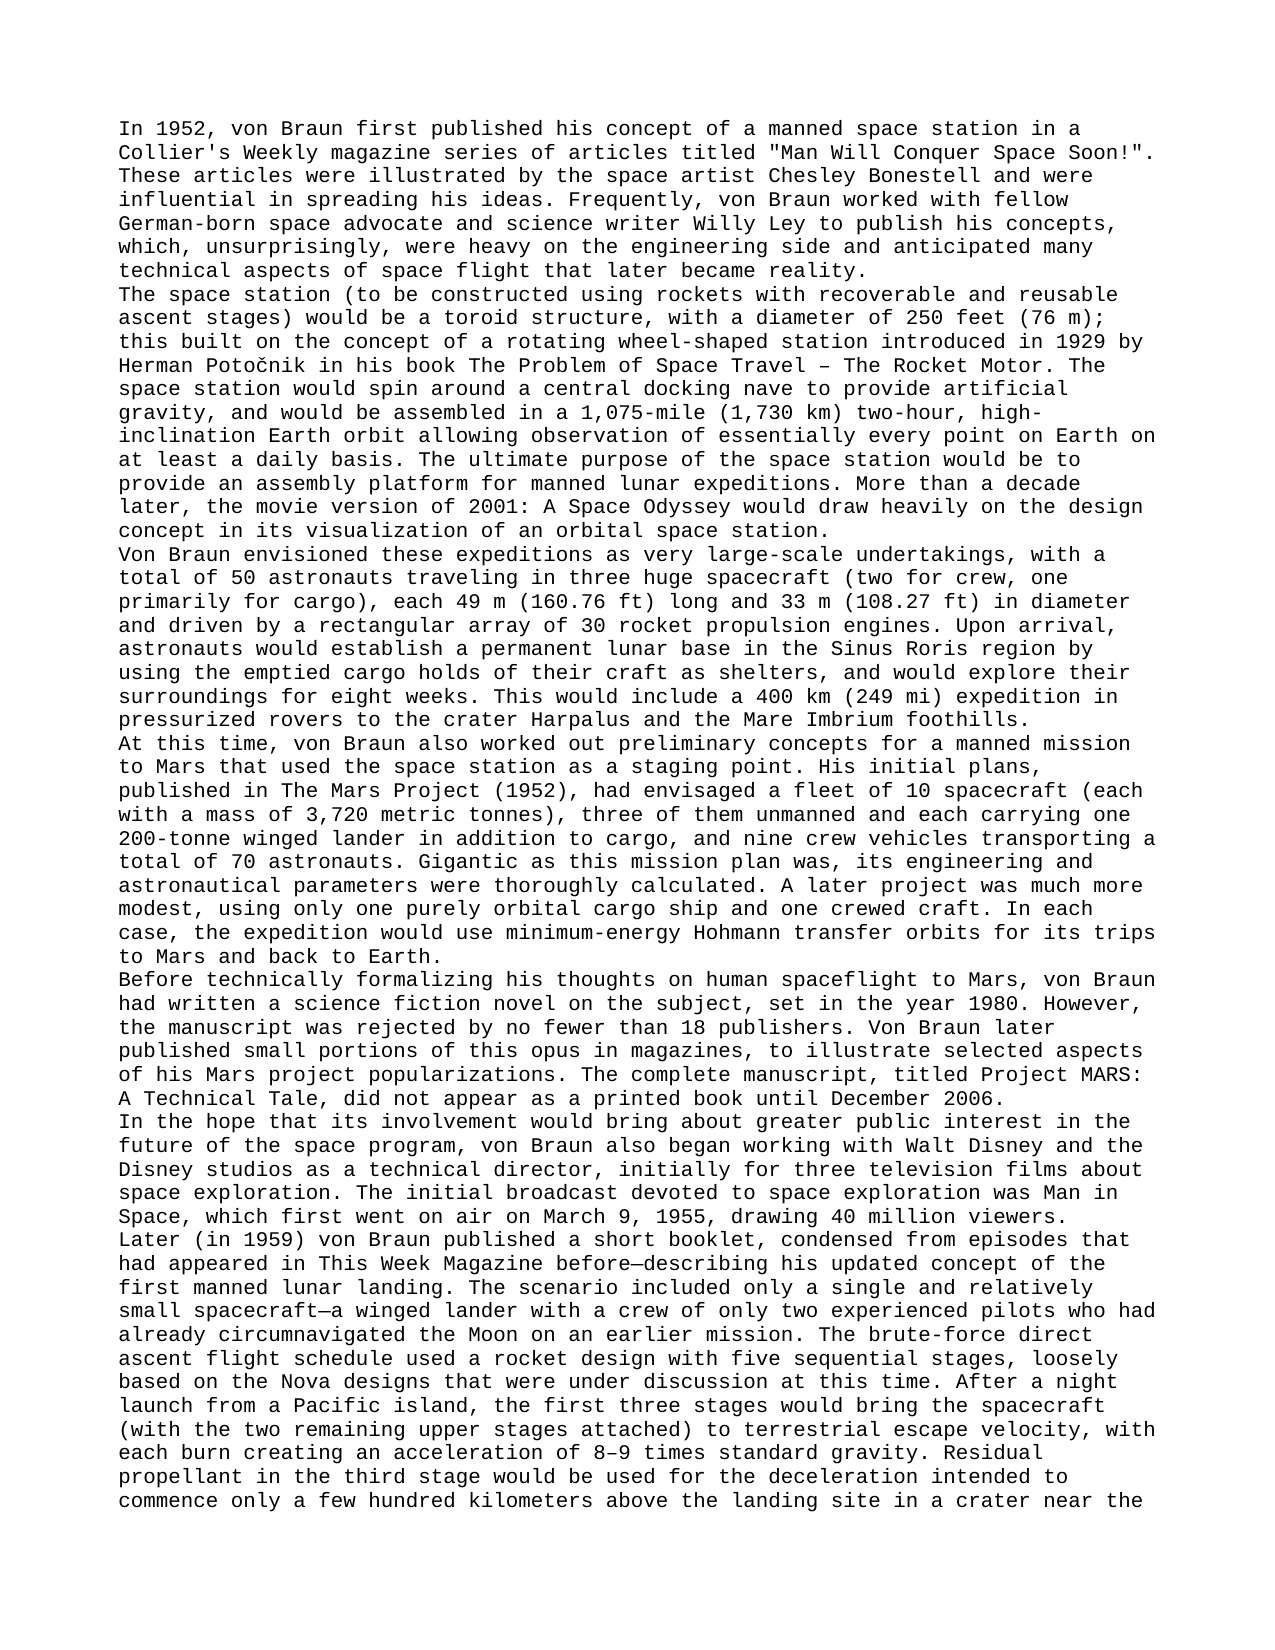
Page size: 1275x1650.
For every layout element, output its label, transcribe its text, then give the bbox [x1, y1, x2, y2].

text In 1952, von Braun first published his concept of a manned space station in a Collier's Weekly magazine series of articles titled "Man Will Conquer Space Soon!". These articles were illustrated by the space artist Chesley Bonestell and were influential in spreading his ideas. Frequently, von Braun worked with fellow German-born space advocate and science writer Willy Ley to publish his concepts, which, unsurprisingly, were heavy on the engineering side and anticipated many technical aspects of space flight that later became reality. [118, 118, 1157, 284]
text In the hope that its involvement would bring about greater public interest in the future of the space program, von Braun also began working with Walt Disney and the Disney studios as a technical director, initially for three television films about space exploration. The initial broadcast devoted to space exploration was Man in Space, which first went on air on March 9, 1955, drawing 40 million viewers. [118, 1111, 1157, 1229]
text Later (in 1959) von Braun published a short booklet, condensed from episodes that had appeared in This Week Magazine before—describing his updated concept of the first manned lunar landing. The scenario included only a single and relatively small spacecraft—a winged lander with a crew of only two experienced pilots who had already circumnavigated the Moon on an earlier mission. The brute-force direct ascent flight schedule used a rocket design with five sequential stages, loosely based on the Nova designs that were under discussion at this time. After a night launch from a Pacific island, the first three stages would bring the spacecraft (with the two remaining upper stages attached) to terrestrial escape velocity, with each burn creating an acceleration of 8–9 times standard gravity. Residual propellant in the third stage would be used for the deceleration intended to commence only a few hundred kilometers above the landing site in a crater near the [118, 1229, 1157, 1513]
text Before technically formalizing his thoughts on human spaceflight to Mars, von Braun had written a science fiction novel on the subject, set in the year 1980. However, the manuscript was rejected by no fewer than 18 publishers. Von Braun later published small portions of this opus in magazines, to illustrate selected aspects of his Mars project popularizations. The complete manuscript, titled Project MARS: A Technical Tale, did not appear as a printed book until December 2006. [118, 969, 1157, 1111]
text Von Braun envisioned these expeditions as very large-scale undertakings, with a total of 50 astronauts traveling in three huge spacecraft (two for crew, one primarily for cargo), each 49 m (160.76 ft) long and 33 m (108.27 ft) in diameter and driven by a rectangular array of 30 rocket propulsion engines. Upon arrival, astronauts would establish a permanent lunar base in the Sinus Roris region by using the emptied cargo holds of their craft as shelters, and would explore their surroundings for eight weeks. This would include a 400 km (249 mi) expedition in pressurized rovers to the crater Harpalus and the Mare Imbrium foothills. [118, 544, 1157, 733]
text At this time, von Braun also worked out preliminary concepts for a manned mission to Mars that used the space station as a staging point. His initial plans, published in The Mars Project (1952), had envisaged a fleet of 10 spacecraft (each with a mass of 3,720 metric tonnes), three of them unmanned and each carrying one 200-tonne winged lander in addition to cargo, and nine crew vehicles transporting a total of 70 astronauts. Gigantic as this mission plan was, its engineering and astronautical parameters were thoroughly calculated. A later project was much more modest, using only one purely orbital cargo ship and one crewed craft. In each case, the expedition would use minimum-energy Hohmann transfer orbits for its trips to Mars and back to Earth. [118, 733, 1157, 969]
text The space station (to be constructed using rockets with recoverable and reusable ascent stages) would be a toroid structure, with a diameter of 250 feet (76 m); this built on the concept of a rotating wheel-shaped station introduced in 1929 by Herman Potočnik in his book The Problem of Space Travel – The Rocket Motor. The space station would spin around a central docking nave to provide artificial gravity, and would be assembled in a 1,075-mile (1,730 km) two-hour, high-inclination Earth orbit allowing observation of essentially every point on Earth on at least a daily basis. The ultimate purpose of the space station would be to provide an assembly platform for manned lunar expeditions. More than a decade later, the movie version of 2001: A Space Odyssey would draw heavily on the design concept in its visualization of an orbital space station. [118, 284, 1157, 544]
